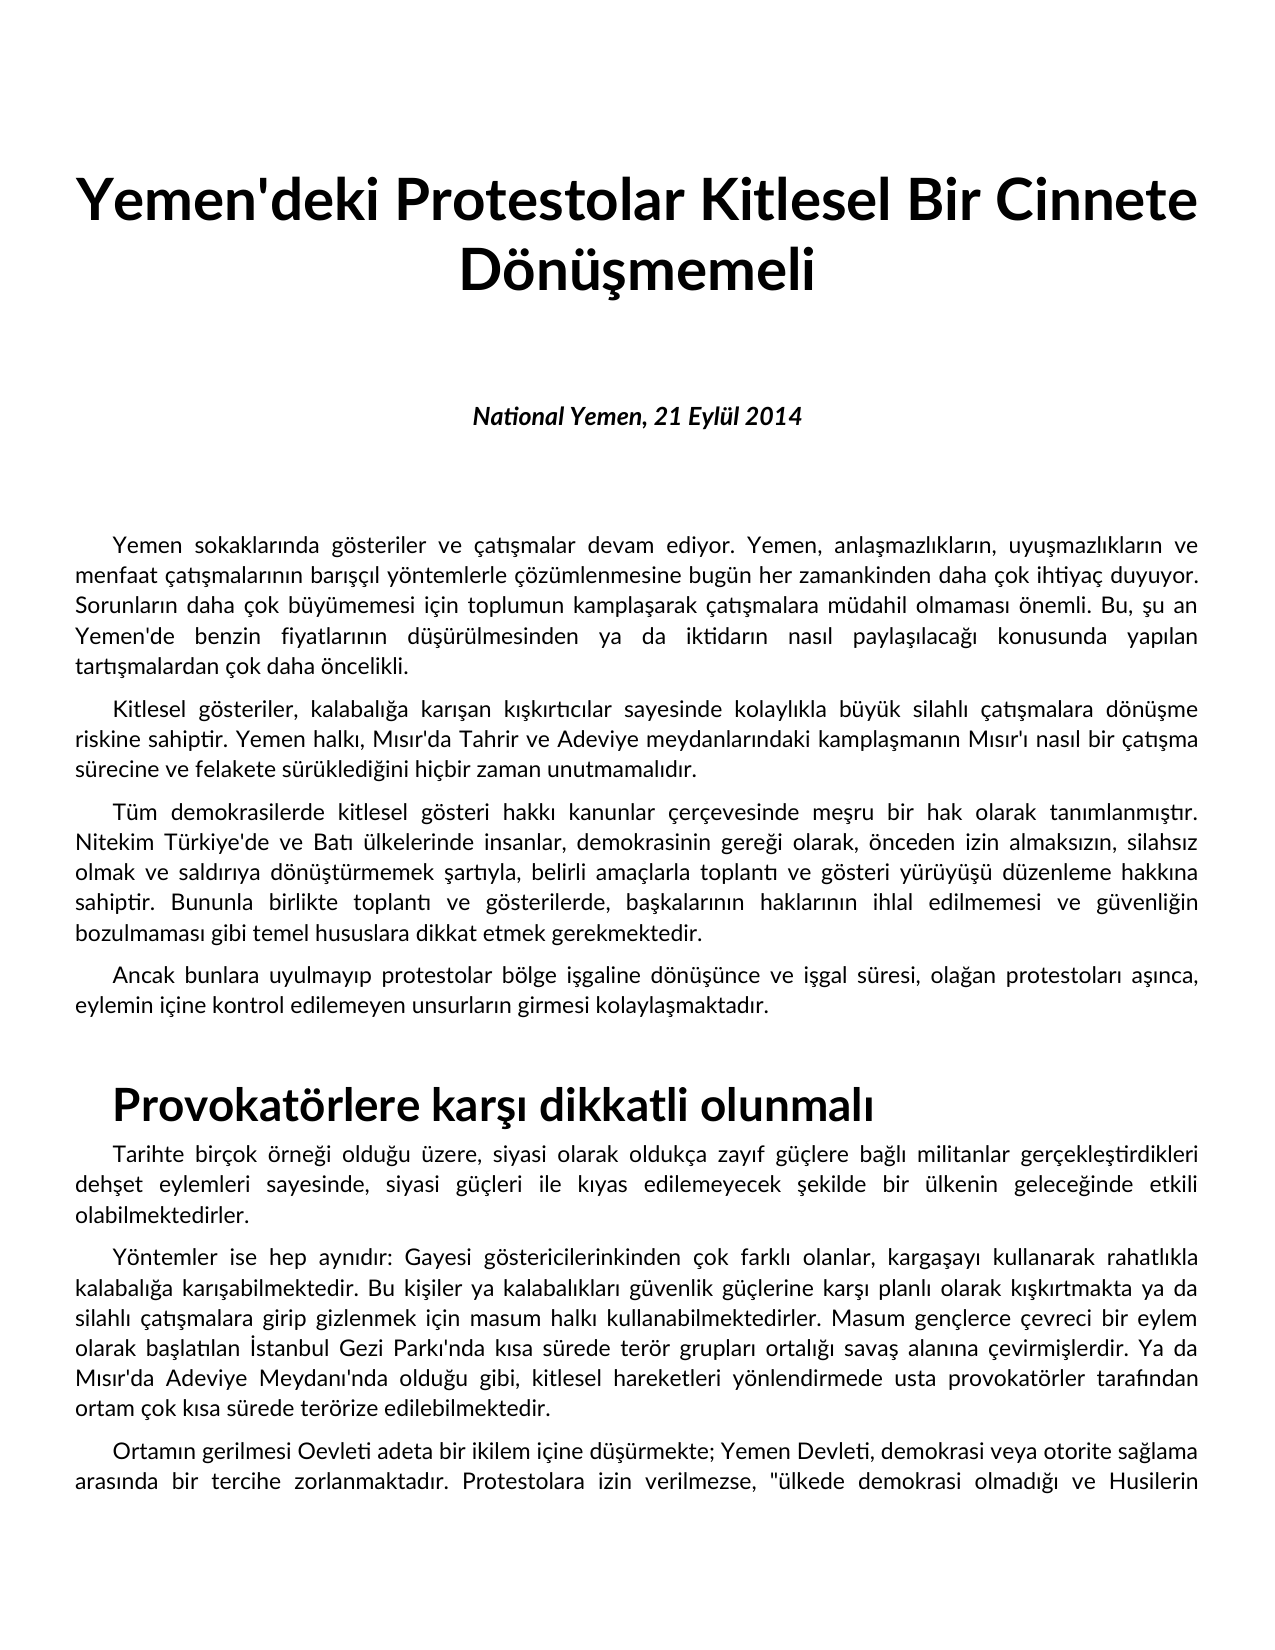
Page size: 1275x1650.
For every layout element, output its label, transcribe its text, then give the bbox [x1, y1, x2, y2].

text National Yemen, 21 Eylül 2014 [75, 400, 1200, 430]
subtitle Provokatörlere karşı dikkatli olunmalı [112, 1077, 1200, 1132]
text Yöntemler ise hep aynıdır: Gayesi göstericilerinkinden çok farklı olanlar, kargaşayı kullanarak rahatlıkla kalabalığa karışabilmektedir. Bu kişiler ya kalabalıkları güvenlik güçlerine karşı planlı olarak kışkırtmakta ya da silahlı çatışmalara girip gizlenmek için masum halkı kullanabilmektedirler. Masum gençlerce çevreci bir eylem olarak başlatılan İstanbul Gezi Parkı'nda kısa sürede terör grupları ortalığı savaş alanına çevirmişlerdir. Ya da Mısır'da Adeviye Meydanı'nda olduğu gibi, kitlesel hareketleri yönlendirmede usta provokatörler tarafından ortam çok kısa sürede terörize edilebilmektedir. [75, 1243, 1200, 1422]
text Yemen sokaklarında gösteriler ve çatışmalar devam ediyor. Yemen, anlaşmazlıkların, uyuşmazlıkların ve menfaat çatışmalarının barışçıl yöntemlerle çözümlenmesine bugün her zamankinden daha çok ihtiyaç duyuyor. Sorunların daha çok büyümemesi için toplumun kamplaşarak çatışmalara müdahil olmaması önemli. Bu, şu an Yemen'de benzin fiyatlarının düşürülmesinden ya da iktidarın nasıl paylaşılacağı konusunda yapılan tartışmalardan çok daha öncelikli. [75, 531, 1200, 679]
text Ortamın gerilmesi Oevleti adeta bir ikilem içine düşürmekte; Yemen Devleti, demokrasi veya otorite sağlama arasında bir tercihe zorlanmaktadır. Protestolara izin verilmezse, "ülkede demokrasi olmadığı ve Husilerin [75, 1437, 1200, 1494]
subtitle Yemen'deki Protestolar Kitlesel Bir Cinnete Dönüşmemeli [75, 162, 1200, 302]
text Ancak bunlara uyulmayıp protestolar bölge işgaline dönüşünce ve işgal süresi, olağan protestoları aşınca, eylemin içine kontrol edilemeyen unsurların girmesi kolaylaşmaktadır. [75, 961, 1200, 1019]
text Tüm demokrasilerde kitlesel gösteri hakkı kanunlar çerçevesinde meşru bir hak olarak tanımlanmıştır. Nitekim Türkiye'de ve Batı ülkelerinde insanlar, demokrasinin gereği olarak, önceden izin almaksızın, silahsız olmak ve saldırıya dönüştürmemek şartıyla, belirli amaçlarla toplantı ve gösteri yürüyüşü düzenleme hakkına sahiptir. Bununla birlikte toplantı ve gösterilerde, başkalarının haklarının ihlal edilmemesi ve güvenliğin bozulmaması gibi temel hususlara dikkat etmek gerekmektedir. [75, 797, 1200, 946]
text Kitlesel gösteriler, kalabalığa karışan kışkırtıcılar sayesinde kolaylıkla büyük silahlı çatışmalara dönüşme riskine sahiptir. Yemen halkı, Mısır'da Tahrir ve Adeviye meydanlarındaki kamplaşmanın Mısır'ı nasıl bir çatışma sürecine ve felakete sürüklediğini hiçbir zaman unutmamalıdır. [75, 694, 1200, 782]
text Tarihte birçok örneği olduğu üzere, siyasi olarak oldukça zayıf güçlere bağlı militanlar gerçekleştirdikleri dehşet eylemleri sayesinde, siyasi güçleri ile kıyas edilemeyecek şekilde bir ülkenin geleceğinde etkili olabilmektedirler. [75, 1140, 1200, 1228]
